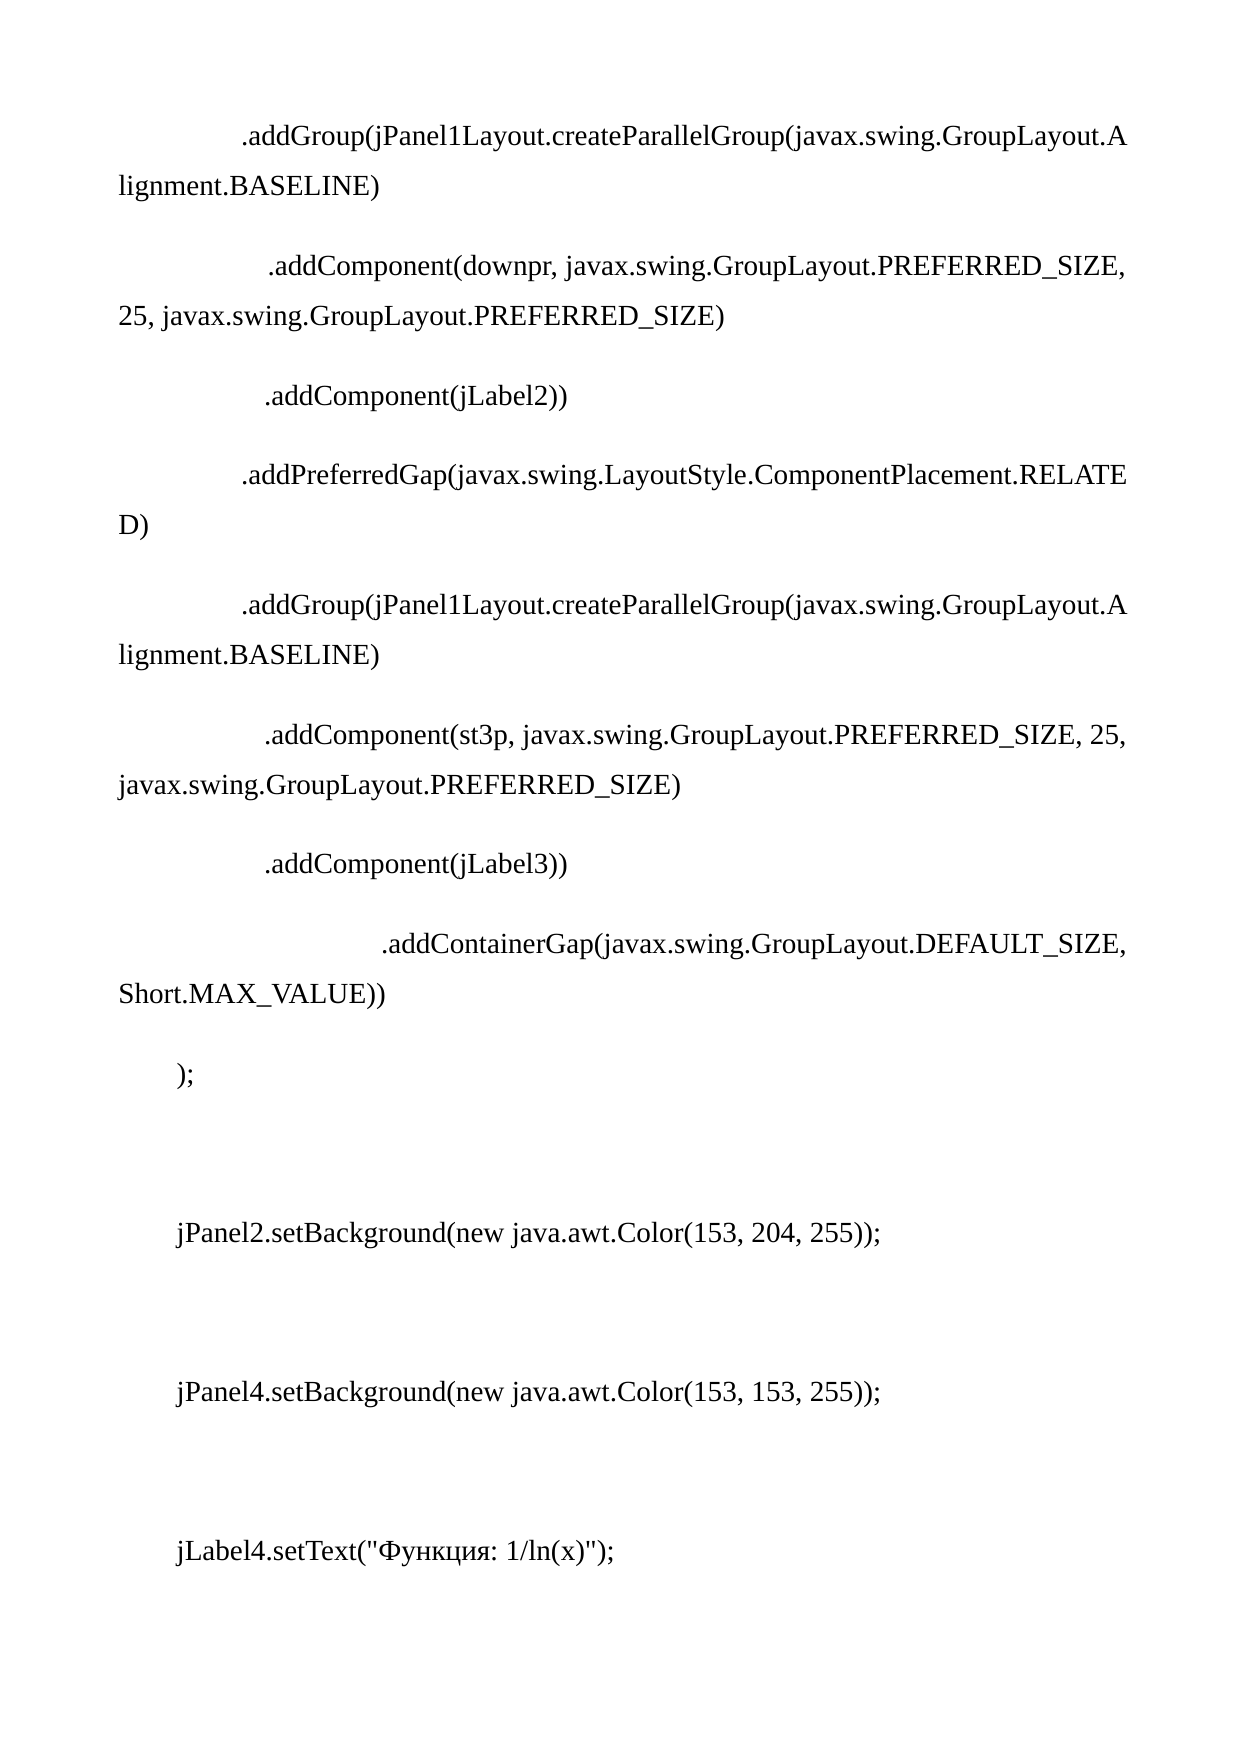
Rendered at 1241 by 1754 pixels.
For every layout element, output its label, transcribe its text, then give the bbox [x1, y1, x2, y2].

text .addGroup(jPanel1Layout.createParallelGroup(javax.swing.GroupLayout.Alignment.BASELINE) [118, 118, 1128, 202]
text jPanel2.setBackground(new java.awt.Color(153, 204, 255)); [118, 1215, 1128, 1248]
text jPanel4.setBackground(new java.awt.Color(153, 153, 255)); [118, 1374, 1128, 1407]
text .addComponent(st3p, javax.swing.GroupLayout.PREFERRED_SIZE, 25, javax.swing.GroupLayout.PREFERRED_SIZE) [118, 717, 1128, 801]
text ); [118, 1056, 1128, 1089]
text .addComponent(jLabel3)) [118, 847, 1128, 880]
text .addGroup(jPanel1Layout.createParallelGroup(javax.swing.GroupLayout.Alignment.BASELINE) [118, 587, 1128, 671]
text .addComponent(downpr, javax.swing.GroupLayout.PREFERRED_SIZE, 25, javax.swing.GroupLayout.PREFERRED_SIZE) [118, 248, 1128, 332]
text .addComponent(jLabel2)) [118, 378, 1128, 411]
text .addContainerGap(javax.swing.GroupLayout.DEFAULT_SIZE, Short.MAX_VALUE)) [118, 926, 1128, 1010]
text jLabel4.setText("Функция: 1/ln(x)"); [118, 1533, 1128, 1566]
text .addPreferredGap(javax.swing.LayoutStyle.ComponentPlacement.RELATED) [118, 457, 1128, 541]
